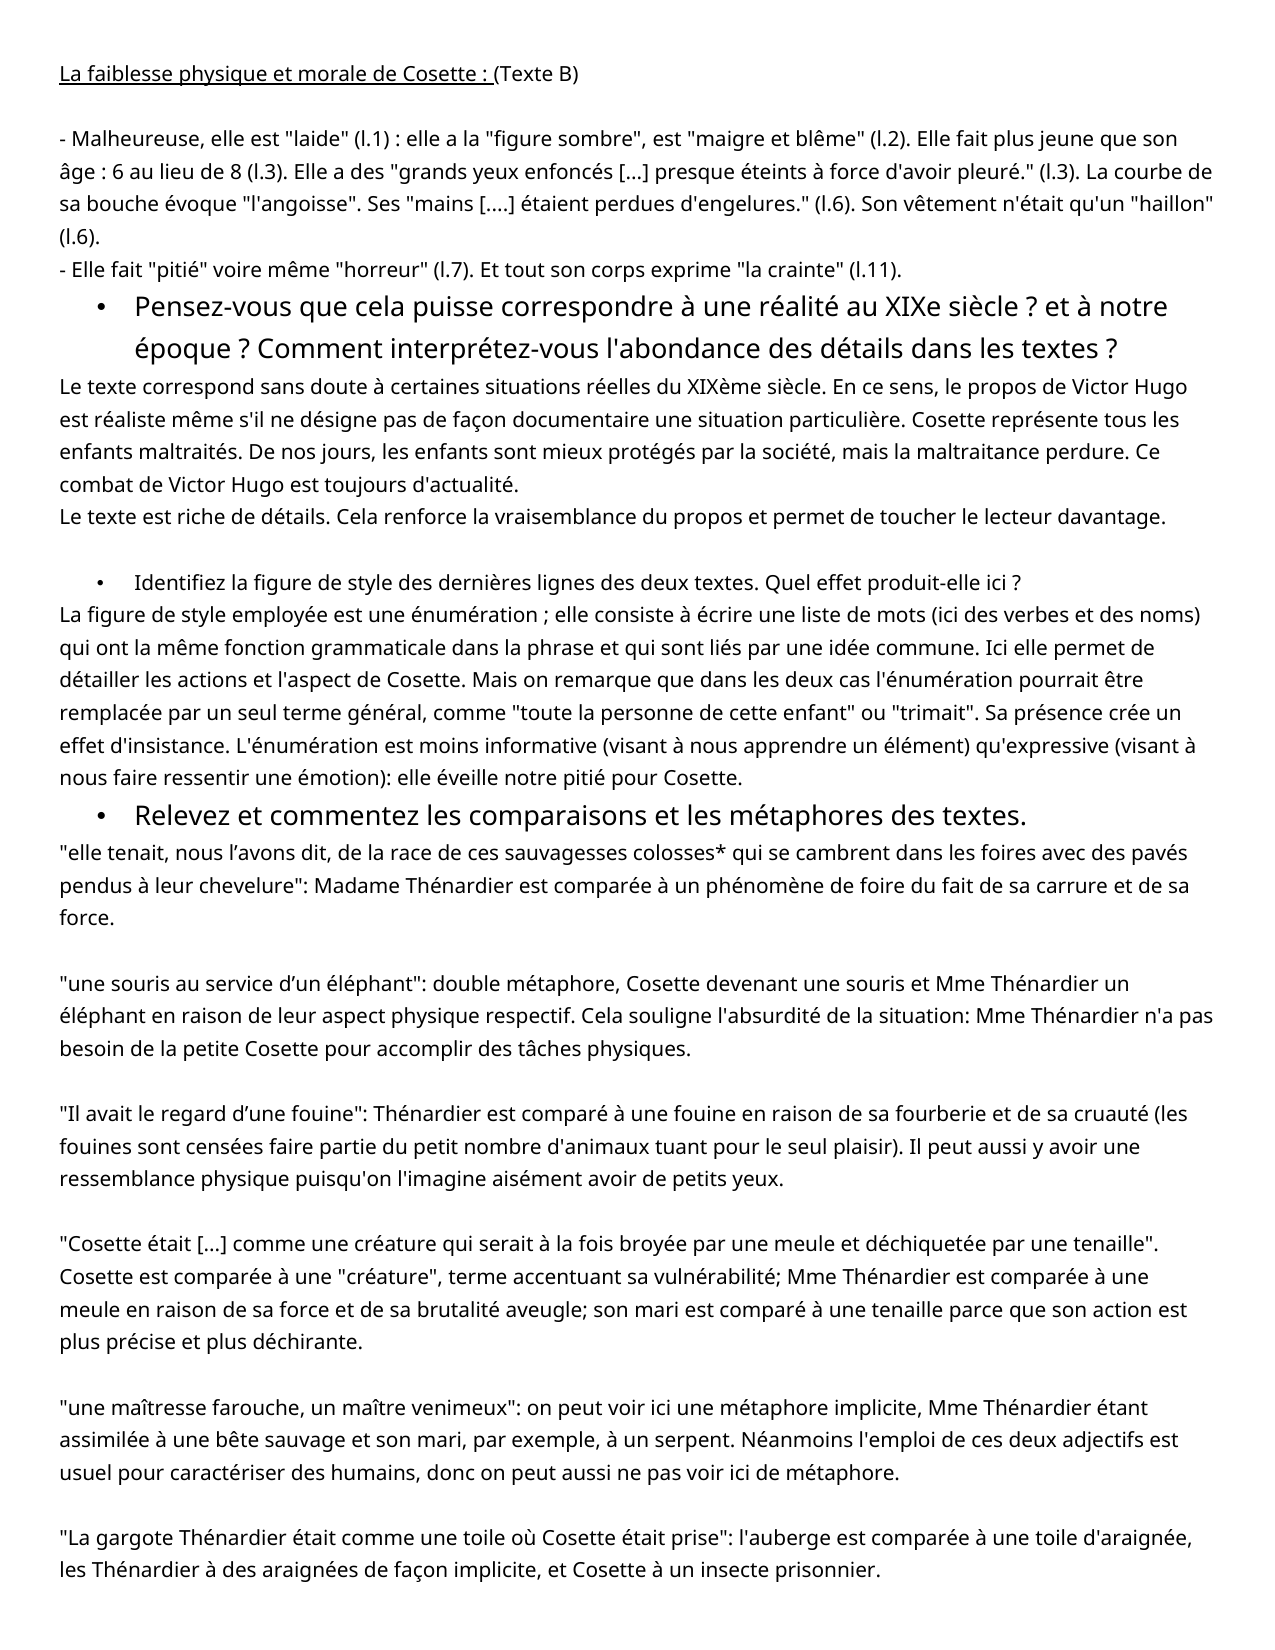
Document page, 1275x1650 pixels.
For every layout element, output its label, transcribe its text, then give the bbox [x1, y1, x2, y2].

text "une maîtresse farouche, un maître venimeux": on peut voir ici une métaphore implicite, Mme Thénardier étant assimilée à une bête sauvage et son mari, par exemple, à un serpent. Néanmoins l'emploi de ces deux adjectifs est usuel pour caractériser des humains, donc on peut aussi ne pas voir ici de métaphore. [59, 1393, 1216, 1486]
text Le texte est riche de détails. Cela renforce la vraisemblance du propos et permet de toucher le lecteur davantage. [59, 502, 1216, 531]
text "Cosette était [...] comme une créature qui serait à la fois broyée par une meule et déchiquetée par une tenaille". Cosette est comparée à une "créature", terme accentuant sa vulnérabilité; Mme Thénardier est comparée à une meule en raison de sa force et de sa brutalité aveugle; son mari est comparé à une tenaille parce que son action est plus précise et plus déchirante. [59, 1229, 1216, 1356]
text Le texte correspond sans doute à certaines situations réelles du XIXème siècle. En ce sens, le propos de Victor Hugo est réaliste même s'il ne désigne pas de façon documentaire une situation particulière. Cosette représente tous les enfants maltraités. De nos jours, les enfants sont mieux protégés par la société, mais la maltraitance perdure. Ce combat de Victor Hugo est toujours d'actualité. [59, 372, 1216, 498]
list Pensez-vous que cela puisse correspondre à une réalité au XIXe siècle ? et à notre époque ? Comment interprétez-vous l'abondance des détails dans les textes ? [97, 287, 1216, 367]
text La faiblesse physique et morale de Cosette : (Texte B) - Malheureuse, elle est "laide" (l.1) : elle a la "figure sombre", est "maigre et blême" (l.2). Elle fait plus jeune que son âge : 6 au lieu de 8 (l.3). Elle a des "grands yeux enfoncés [...] presque éteints à force d'avoir pleuré." (l.3). La courbe de sa bouche évoque "l'angoisse". Ses "mains [....] étaient perdues d'engelures." (l.6). Son vêtement n'était qu'un "haillon" (l.6). - Elle fait "pitié" voire même "horreur" (l.7). Et tout son corps exprime "la crainte" (l.11). [59, 59, 1216, 283]
list Identifiez la figure de style des dernières lignes des deux textes. Quel effet produit-elle ici ? [97, 568, 1216, 596]
text "elle tenait, nous l’avons dit, de la race de ces sauvagesses colosses* qui se cambrent dans les foires avec des pavés pendus à leur chevelure": Madame Thénardier est comparée à un phénomène de foire du fait de sa carrure et de sa force. [59, 838, 1216, 932]
list Relevez et commentez les comparaisons et les métaphores des textes. [97, 796, 1216, 833]
text "La gargote Thénardier était comme une toile où Cosette était prise": l'auberge est comparée à une toile d'araignée, les Thénardier à des araignées de façon implicite, et Cosette à un insecte prisonnier. [59, 1523, 1216, 1584]
text "Il avait le regard d’une fouine": Thénardier est comparé à une fouine en raison de sa fourberie et de sa cruauté (les fouines sont censées faire partie du petit nombre d'animaux tuant pour le seul plaisir). Il peut aussi y avoir une ressemblance physique puisqu'on l'imagine aisément avoir de petits yeux. [59, 1099, 1216, 1193]
text La figure de style employée est une énumération ; elle consiste à écrire une liste de mots (ici des verbes et des noms) qui ont la même fonction grammaticale dans la phrase et qui sont liés par une idée commune. Ici elle permet de détailler les actions et l'aspect de Cosette. Mais on remarque que dans les deux cas l'énumération pourrait être remplacée par un seul terme général, comme "toute la personne de cette enfant" ou "trimait". Sa présence crée un effet d'insistance. L'énumération est moins informative (visant à nous apprendre un élément) qu'expressive (visant à nous faire ressentir une émotion): elle éveille notre pitié pour Cosette. [59, 600, 1216, 792]
text "une souris au service d’un éléphant": double métaphore, Cosette devenant une souris et Mme Thénardier un éléphant en raison de leur aspect physique respectif. Cela souligne l'absurdité de la situation: Mme Thénardier n'a pas besoin de la petite Cosette pour accomplir des tâches physiques. [59, 969, 1216, 1062]
